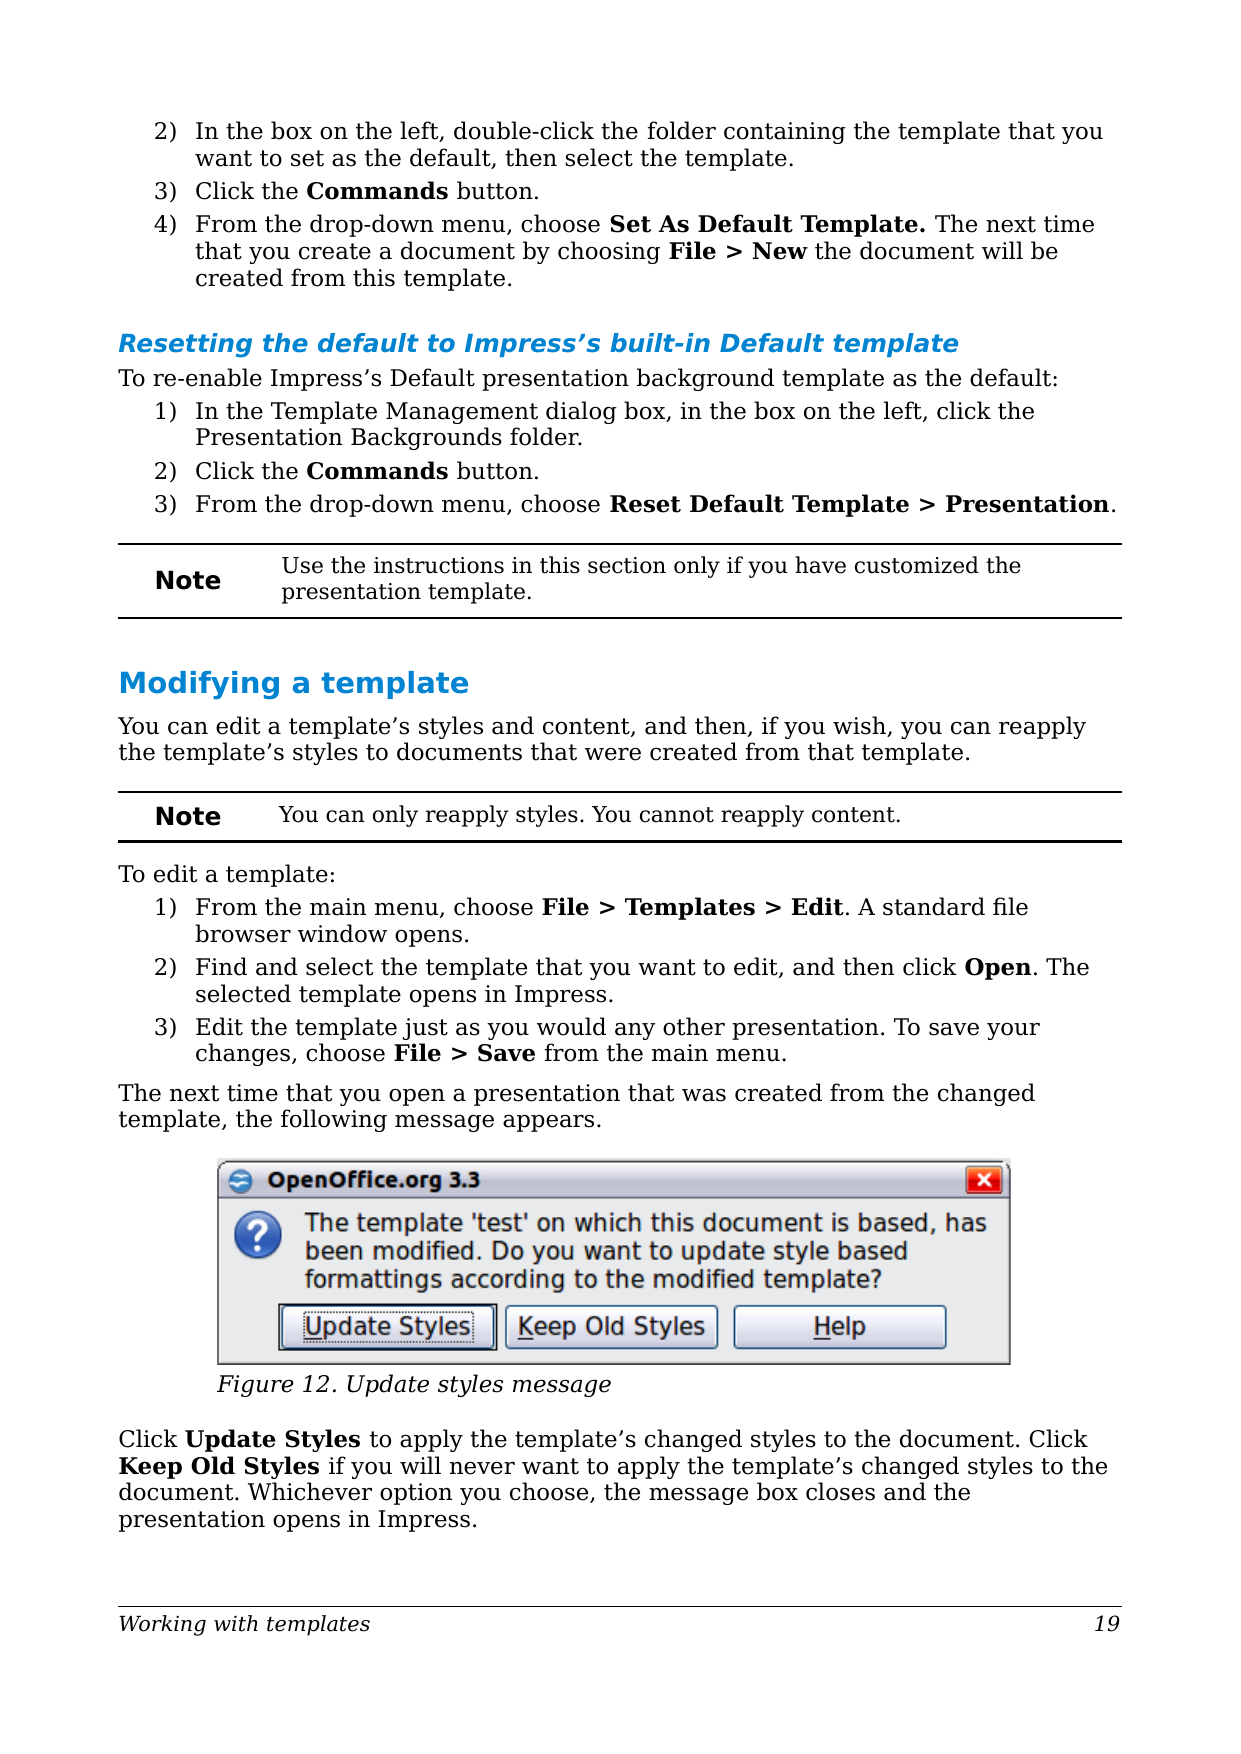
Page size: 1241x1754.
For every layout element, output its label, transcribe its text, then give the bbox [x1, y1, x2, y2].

list From the drop-down menu, choose Set As Default Template. The next time that you create a document by choosing File > New the document will be created from this template. [177, 211, 1122, 292]
list From the drop-down menu, choose Reset Default Template > Presentation. [177, 491, 1122, 518]
subtitle Modifying a template [118, 666, 1122, 700]
table_header Use the instructions in this section only if you have customized the presentation template. [258, 545, 1122, 617]
text Figure 12. Update styles message [217, 1371, 1023, 1397]
list From the main menu, choose File > Templates > Edit. A standard file browser window opens. [177, 894, 1122, 947]
list Edit the template just as you would any other presentation. To save your changes, choose File > Save from the main menu. [177, 1014, 1122, 1067]
list In the box on the left, double-click the folder containing the template that you want to set as the default, then select the template. [177, 118, 1122, 172]
table_header Note [118, 793, 257, 840]
text The next time that you open a presentation that was created from the changed template, the following message appears. [118, 1080, 1122, 1133]
picture [217, 1158, 1011, 1365]
text Click Update Styles to apply the template’s changed styles to the document. Click Keep Old Styles if you will never want to apply the template’s changed styles to the document. Whichever option you choose, the message box closes and the presentation opens in Impress. [118, 1426, 1122, 1533]
subtitle Resetting the default to Impress’s built-in Default template [118, 329, 1122, 358]
list Click the Commands button. [177, 457, 1122, 484]
list In the Template Management dialog box, in the box on the left, click the Presentation Backgrounds folder. [177, 398, 1122, 451]
list Find and select the template that you want to edit, and then click Open. The selected template opens in Impress. [177, 954, 1122, 1007]
list Click the Commands button. [177, 178, 1122, 205]
text You can edit a template’s styles and content, and then, if you wish, you can reapply the template’s styles to documents that were created from that template. [118, 713, 1122, 766]
list To edit a template: [118, 861, 1122, 887]
table_header Note [118, 545, 257, 617]
list To re-enable Impress’s Default presentation background template as the default: [118, 365, 1122, 391]
table_header You can only reapply styles. You cannot reapply content. [258, 793, 1122, 840]
